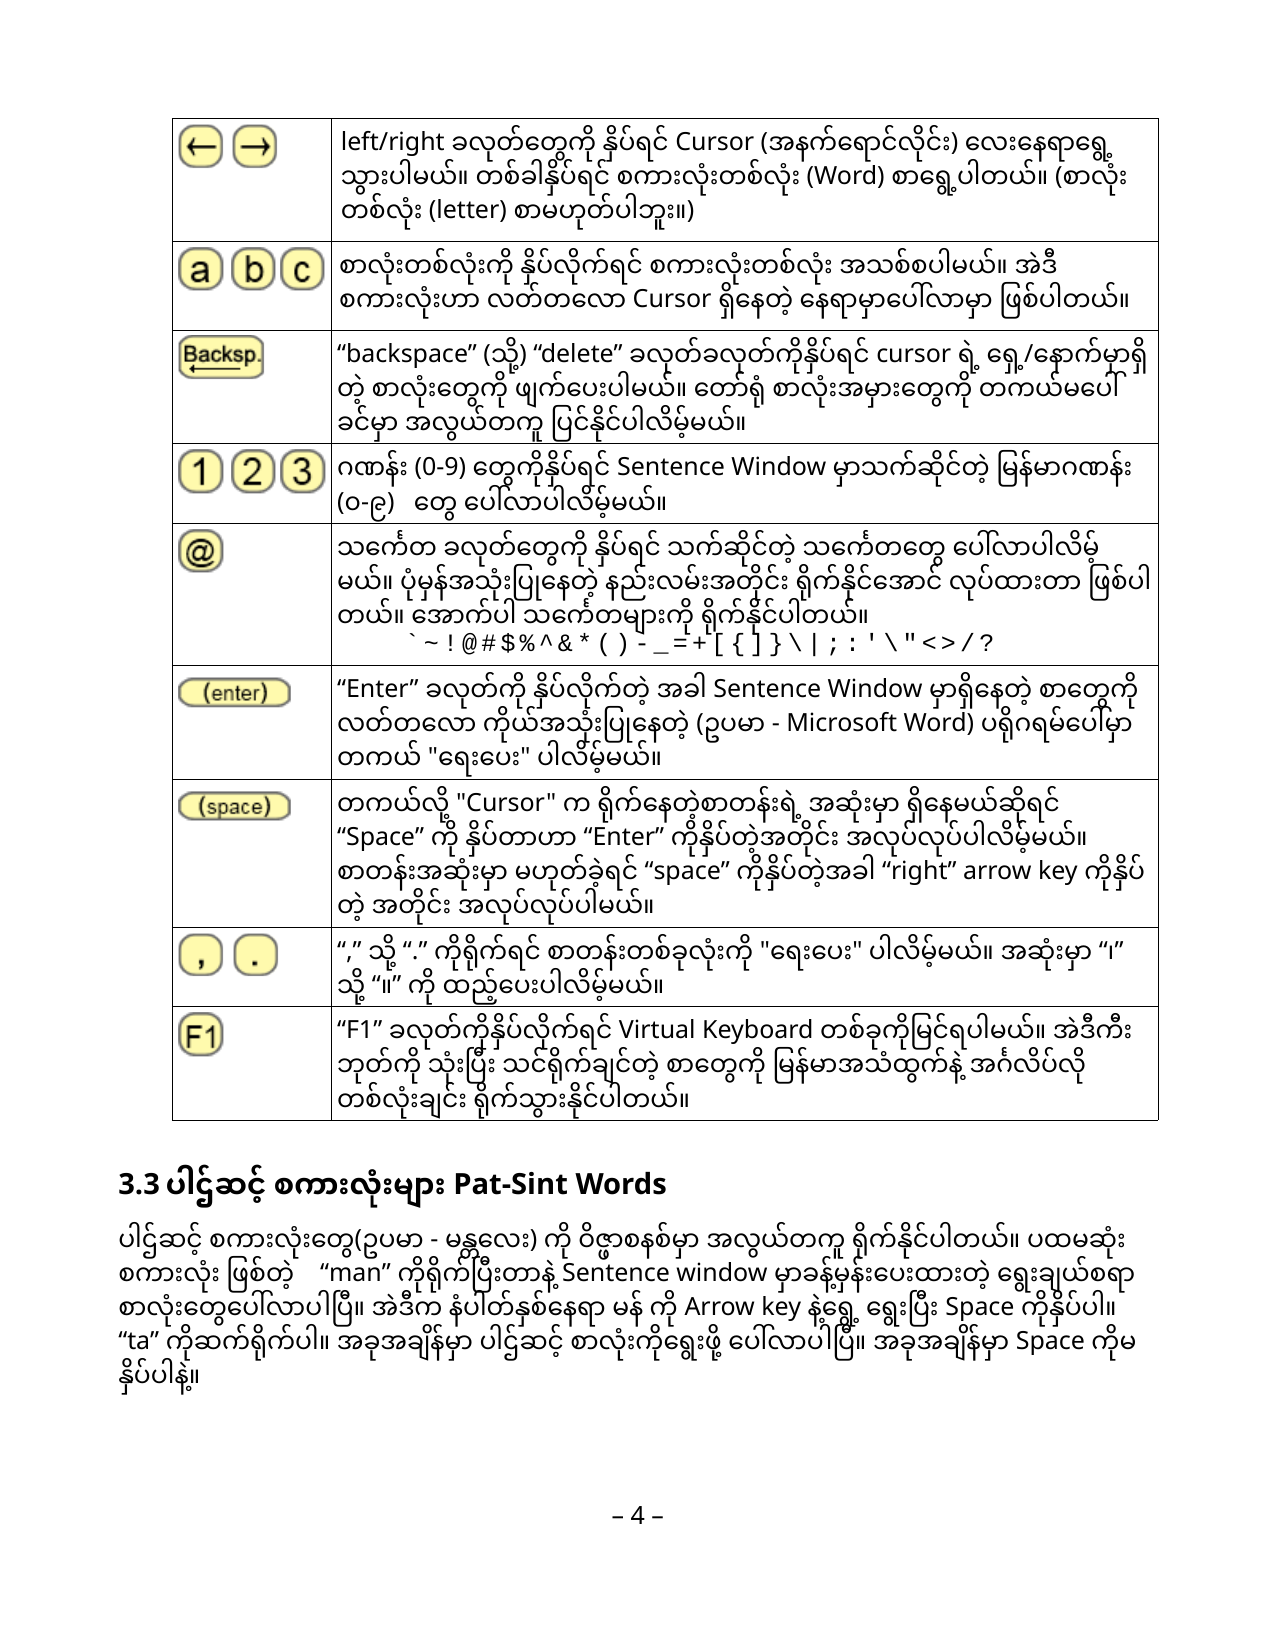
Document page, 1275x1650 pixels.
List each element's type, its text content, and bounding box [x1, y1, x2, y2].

picture [177, 246, 225, 292]
table_cell “backspace” (သို့) “delete” ခလုတ်ခလုတ်ကိုနှိပ်ရင် cursor ရဲ့ ရှေ့/နောက်မှာရှိတဲ့ စာလုံးတွေကို ဖျက်ပေးပါမယ်။ တော်ရုံ စာလုံးအမှားတွေကို တကယ်မပေါ်ခင်မှာ အလွယ်တကူ ပြင်နိုင်ပါလိမ့်မယ်။ [332, 331, 1158, 443]
table_cell [173, 1007, 331, 1057]
table_cell “F1” ခလုတ်ကိုနှိပ်လိုက်ရင် Virtual Keyboard တစ်ခုကိုမြင်ရပါမယ်။ အဲဒီကီးဘုတ်ကို သုံးပြီး သင်ရိုက်ချင်တဲ့ စာတွေကို မြန်မာအသံထွက်နဲ့ အင်္ဂလိပ်လို တစ်လုံးချင်း ရိုက်သွားနိုင်ပါတယ်။ [332, 1007, 1158, 1120]
table_cell “Enter” ခလုတ်ကို နှိပ်လိုက်တဲ့ အခါ Sentence Window မှာရှိနေတဲ့ စာတွေကို လတ်တလော ကိုယ်အသုံးပြုနေတဲ့ (ဥပမာ - Microsoft Word) ပရိုဂရမ်ပေါ်မှာ တကယ် "ရေးပေး" ပါလိမ့်မယ်။ [332, 666, 1158, 779]
table_cell [173, 780, 331, 784]
picture [177, 528, 225, 574]
table_header left/right ခလုတ်တွေကို နှိပ်ရင် Cursor (အနက်ရောင်လိုင်း) လေးနေရာရွေ့သွားပါမယ်။ တစ်ခါနှိပ်ရင် စကားလုံးတစ်လုံး (Word) စာရွေ့ပါတယ်။ (စာလုံးတစ်လုံး (letter) စာမဟုတ်ပါဘူး။) [332, 119, 1158, 241]
picture [230, 246, 277, 292]
picture [177, 932, 225, 978]
table_cell [173, 242, 331, 329]
table_header [173, 119, 331, 241]
table_cell [173, 785, 331, 927]
table_cell တကယ်လို့ "Cursor" က ရိုက်နေတဲ့စာတန်းရဲ့ အဆုံးမှာ ရှိနေမယ်ဆိုရင် “Space” ကို နှိပ်တာဟာ “Enter” ကိုနှိပ်တဲ့အတိုင်း အလုပ်လုပ်ပါလိမ့်မယ်။ စာတန်းအဆုံးမှာ မဟုတ်ခဲ့ရင် “space” ကိုနှိပ်တဲ့အခါ “right” arrow key ကိုနှိပ်တဲ့ အတိုင်း အလုပ်လုပ်ပါမယ်။ [332, 780, 1158, 927]
picture [177, 784, 294, 830]
picture [177, 335, 265, 381]
picture [177, 1012, 225, 1058]
table_cell [173, 933, 331, 1006]
picture [231, 123, 279, 170]
table_cell [173, 1058, 331, 1120]
subtitle 3.3ပါဌ်ဆင့် စကားလုံးများ Pat-Sint Words [118, 1163, 1157, 1203]
picture [230, 449, 277, 495]
table_cell [173, 666, 331, 779]
table_cell “,” သို့ “.” ကိုရိုက်ရင် စာတန်းတစ်ခုလုံးကို "ရေးပေး" ပါလိမ့်မယ်။ အဆုံးမှာ “၊” သို့ “။” ကို ထည့်ပေးပါလိမ့်မယ်။ [332, 928, 1158, 1006]
picture [177, 670, 294, 717]
picture [177, 449, 225, 495]
table_cell [173, 444, 331, 523]
table_cell သင်္ကေတ ခလုတ်တွေကို နှိပ်ရင် သက်ဆိုင်တဲ့ သင်္ကေတတွေ ပေါ်လာပါလိမ့်မယ်။ ပုံမှန်အသုံးပြုနေတဲ့ နည်းလမ်းအတိုင်း ရိုက်နိုင်အောင် လုပ်ထားတာ ဖြစ်ပါတယ်။ အောက်ပါ သင်္ကေတများကို ရိုက်နိုင်ပါတယ်။ `~!@#$%^&*()-_=+[{]}\|;:'\"<>/? [332, 524, 1158, 665]
picture [279, 449, 327, 495]
picture [232, 932, 280, 978]
picture [177, 123, 225, 170]
picture [279, 246, 326, 292]
table_cell [173, 524, 331, 665]
table_cell ဂဏန်း (0-9) တွေကိုနှိပ်ရင် Sentence Window မှာသက်ဆိုင်တဲ့ မြန်မာဂဏန်း (၀-၉) တွေ ပေါ်လာပါလိမ့်မယ်။ [332, 444, 1158, 523]
table_cell စာလုံးတစ်လုံးကို နှိပ်လိုက်ရင် စကားလုံးတစ်လုံး အသစ်စပါမယ်။ အဲဒီစကားလုံးဟာ လတ်တလော Cursor ရှိနေတဲ့ နေရာမှာပေါ်လာမှာ ဖြစ်ပါတယ်။ [332, 242, 1158, 329]
table_cell [173, 928, 331, 932]
text ပါဌ်ဆင့် စကားလုံးတွေ(ဥပမာ - မန္တလေး) ကို ဝိဇ္ဖာစနစ်မှာ အလွယ်တကူ ရိုက်နိုင်ပါတယ်။ ပထမဆုံး စကားလုံး ဖြစ်တဲ့ “man” ကိုရိုက်ပြီးတာနဲ့ Sentence window မှာခန့်မှန်းပေးထားတဲ့ ရွေးချယ်စရာ စာလုံးတွေပေါ်လာပါပြီ။ အဲဒီက နံပါတ်နှစ်နေရာ မန် ကို Arrow key နဲ့ရွေ့ ရွေးပြီး Space ကိုနှိပ်ပါ။ “ta” ကိုဆက်ရိုက်ပါ။ အခုအချိန်မှာ ပါဌ်ဆင့် စာလုံးကိုရွေးဖို့ ပေါ်လာပါပြီ။ အခုအချိန်မှာ Space ကိုမနှိပ်ပါနဲ့။ [118, 1221, 1157, 1391]
table_cell [173, 331, 331, 443]
